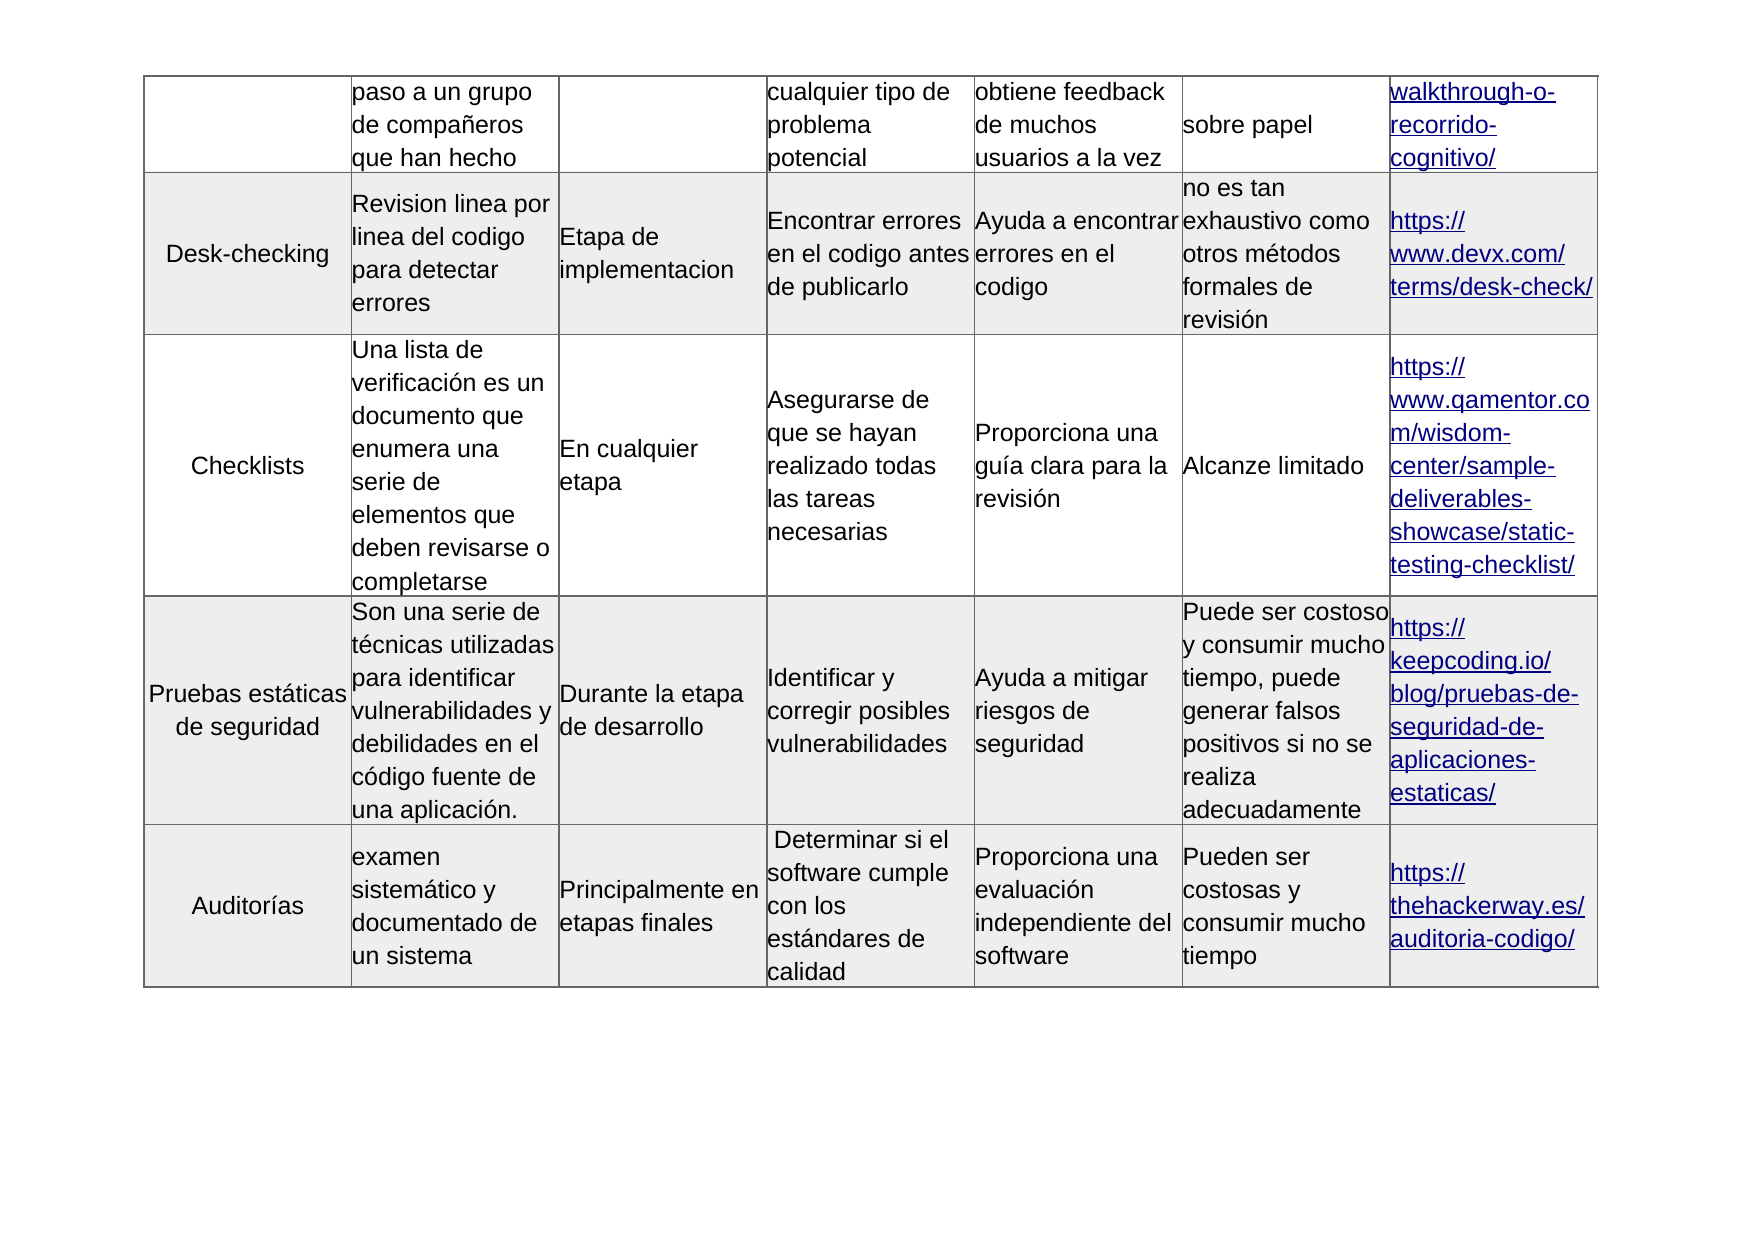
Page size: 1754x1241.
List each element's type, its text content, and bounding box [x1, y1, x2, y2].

table_cell En cualquier etapa [560, 335, 766, 595]
table_cell Pruebas estáticas de seguridad [145, 597, 351, 824]
table_cell Identificar y corregir posibles vulnerabilidades [768, 597, 974, 824]
table_cell obtiene feedback de muchos usuarios a la vez [975, 77, 1182, 171]
table_cell [560, 77, 766, 171]
table_cell Desk-checking [145, 173, 351, 334]
table_cell https://www.devx.com/terms/desk-check/ [1391, 173, 1597, 334]
table_cell https://keepcoding.io/blog/pruebas-de-seguridad-de-aplicaciones-estaticas/ [1391, 597, 1597, 824]
table_cell sobre papel [1183, 77, 1389, 171]
table_cell Puede ser costoso y consumir mucho tiempo, puede generar falsos positivos si no se realiza adecuadamente [1183, 597, 1389, 824]
table_cell Principalmente en etapas finales [560, 825, 766, 986]
table_cell https://thehackerway.es/auditoria-codigo/ [1391, 825, 1597, 986]
table_cell Ayuda a mitigar riesgos de seguridad [975, 597, 1182, 824]
table_cell Proporciona una evaluación independiente del software [975, 825, 1182, 986]
table_cell paso a un grupo de compañeros que han hecho [352, 77, 558, 171]
table_cell no es tan exhaustivo como otros métodos formales de revisión [1183, 173, 1389, 334]
table_cell Encontrar errores en el codigo antes de publicarlo [768, 173, 974, 334]
table_cell https://www.qamentor.com/wisdom-center/sample-deliverables-showcase/static-testing-checklist/ [1391, 335, 1597, 595]
table_cell [145, 77, 351, 171]
table_cell Alcanze limitado [1183, 335, 1389, 595]
table_cell Etapa de implementacion [560, 173, 766, 334]
table_cell examen sistemático y documentado de un sistema [352, 825, 558, 986]
table_cell Son una serie de técnicas utilizadas para identificar vulnerabilidades y debilidades en el código fuente de una aplicación. [352, 597, 558, 824]
table_cell Durante la etapa de desarrollo [560, 597, 766, 824]
table_cell Asegurarse de que se hayan realizado todas las tareas necesarias [768, 335, 974, 595]
table_cell Pueden ser costosas y consumir mucho tiempo [1183, 825, 1389, 986]
table_cell Auditorías [145, 825, 351, 986]
table_cell walkthrough-o-recorrido-cognitivo/ [1391, 77, 1597, 171]
table_cell Ayuda a encontrar errores en el codigo [975, 173, 1182, 334]
table_cell Checklists [145, 335, 351, 595]
table_cell Proporciona una guía clara para la revisión [975, 335, 1182, 595]
table_cell Revision linea por linea del codigo para detectar errores [352, 173, 558, 334]
table_cell cualquier tipo de problema potencial [768, 77, 974, 171]
table_cell Determinar si el software cumple con los estándares de calidad [768, 825, 974, 986]
table_cell Una lista de verificación es un documento que enumera una serie de elementos que deben revisarse o completarse [352, 335, 558, 595]
